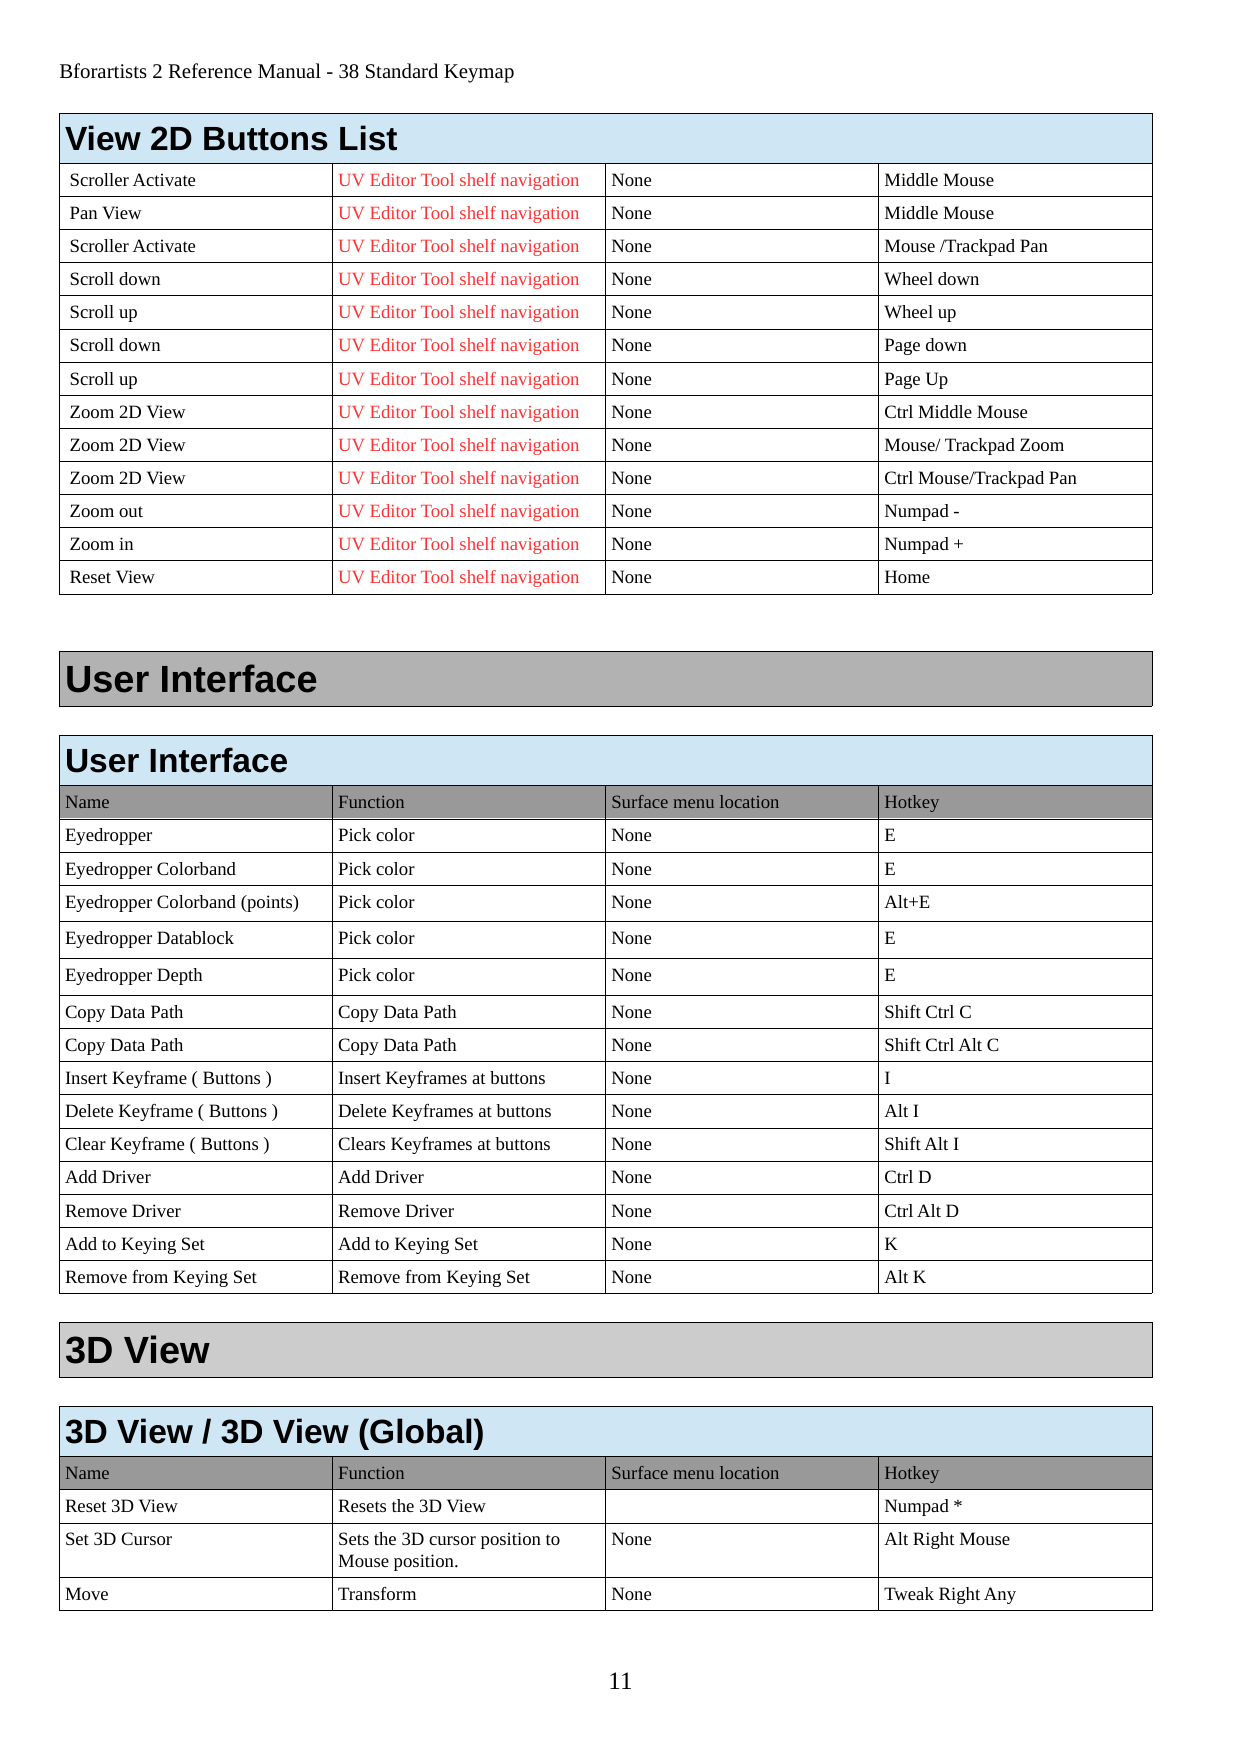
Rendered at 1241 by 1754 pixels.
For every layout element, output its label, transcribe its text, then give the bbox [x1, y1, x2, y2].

table_cell UV Editor Tool shelf navigation [333, 528, 605, 560]
table_cell Alt Right Mouse [879, 1524, 1152, 1577]
table_cell Ctrl Middle Mouse [879, 396, 1152, 428]
table_cell Surface menu location [606, 786, 878, 818]
table_cell Scroll up [60, 296, 332, 328]
table_cell Add Driver [333, 1162, 605, 1194]
table_cell Remove Driver [60, 1195, 332, 1227]
table_cell Transform [333, 1578, 605, 1610]
table_cell None [606, 330, 878, 362]
table_cell None [606, 561, 878, 593]
table_cell None [606, 462, 878, 494]
table_cell None [606, 922, 878, 958]
table_cell None [606, 363, 878, 395]
table_cell None [606, 1195, 878, 1227]
table_cell Clear Keyframe ( Buttons ) [60, 1129, 332, 1161]
table_cell Shift Ctrl Alt C [879, 1029, 1152, 1061]
table_cell None [606, 886, 878, 921]
table_cell None [606, 263, 878, 295]
table_cell None [606, 959, 878, 995]
table_cell Ctrl Mouse/Trackpad Pan [879, 462, 1152, 494]
table_header View 2D Buttons List [60, 114, 1152, 163]
table_cell Pick color [333, 853, 605, 885]
table_cell Insert Keyframe ( Buttons ) [60, 1062, 332, 1094]
table_cell Numpad + [879, 528, 1152, 560]
table_cell None [606, 197, 878, 229]
table_cell Insert Keyframes at buttons [333, 1062, 605, 1094]
table_cell Mouse/ Trackpad Zoom [879, 429, 1152, 461]
table_cell Set 3D Cursor [60, 1524, 332, 1577]
table_cell Eyedropper Depth [60, 959, 332, 995]
table_cell Name [60, 1457, 332, 1489]
table_cell None [606, 853, 878, 885]
table_cell Alt I [879, 1095, 1152, 1127]
table_cell None [606, 429, 878, 461]
table_cell Sets the 3D cursor position to Mouse position. [333, 1524, 605, 1577]
table_header User Interface [60, 652, 1152, 706]
table_cell None [606, 996, 878, 1028]
table_cell None [606, 1129, 878, 1161]
table_cell Name [60, 786, 332, 818]
table_cell Middle Mouse [879, 197, 1152, 229]
table_cell UV Editor Tool shelf navigation [333, 164, 605, 196]
table_cell Function [333, 1457, 605, 1489]
table_cell Middle Mouse [879, 164, 1152, 196]
table_cell Page Up [879, 363, 1152, 395]
table_cell Zoom 2D View [60, 462, 332, 494]
table_cell Delete Keyframe ( Buttons ) [60, 1095, 332, 1127]
table_header User Interface [60, 736, 1152, 785]
table_cell None [606, 396, 878, 428]
table_cell E [879, 922, 1152, 958]
table_cell UV Editor Tool shelf navigation [333, 197, 605, 229]
table_cell Zoom 2D View [60, 429, 332, 461]
table_cell UV Editor Tool shelf navigation [333, 495, 605, 527]
table_cell None [606, 1095, 878, 1127]
table_cell Zoom out [60, 495, 332, 527]
table_cell None [606, 296, 878, 328]
table_cell Ctrl Alt D [879, 1195, 1152, 1227]
table_cell UV Editor Tool shelf navigation [333, 561, 605, 593]
table_cell Zoom in [60, 528, 332, 560]
table_cell Copy Data Path [60, 996, 332, 1028]
table_cell Add to Keying Set [333, 1228, 605, 1260]
table_cell None [606, 1578, 878, 1610]
table_cell Ctrl D [879, 1162, 1152, 1194]
table_cell Clears Keyframes at buttons [333, 1129, 605, 1161]
table_cell UV Editor Tool shelf navigation [333, 296, 605, 328]
table_cell Remove from Keying Set [60, 1261, 332, 1293]
table_cell Shift Ctrl C [879, 996, 1152, 1028]
table_cell K [879, 1228, 1152, 1260]
table_cell Eyedropper Datablock [60, 922, 332, 958]
table_cell UV Editor Tool shelf navigation [333, 429, 605, 461]
table_cell None [606, 1062, 878, 1094]
table_cell Surface menu location [606, 1457, 878, 1489]
table_cell None [606, 1261, 878, 1293]
table_cell Resets the 3D View [333, 1490, 605, 1522]
table_cell Pick color [333, 959, 605, 995]
table_cell Eyedropper Colorband (points) [60, 886, 332, 921]
table_cell Alt K [879, 1261, 1152, 1293]
table_cell Alt+E [879, 886, 1152, 921]
table_cell None [606, 528, 878, 560]
table_header 3D View / 3D View (Global) [60, 1407, 1152, 1456]
table_cell None [606, 1162, 878, 1194]
table_cell None [606, 495, 878, 527]
table_cell Add to Keying Set [60, 1228, 332, 1260]
table_cell E [879, 959, 1152, 995]
table_cell UV Editor Tool shelf navigation [333, 330, 605, 362]
table_cell Tweak Right Any [879, 1578, 1152, 1610]
table_cell Numpad - [879, 495, 1152, 527]
table_cell Numpad * [879, 1490, 1152, 1522]
table_cell None [606, 230, 878, 262]
table_cell Function [333, 786, 605, 818]
table_cell Scroller Activate [60, 164, 332, 196]
table_cell Add Driver [60, 1162, 332, 1194]
table_cell Hotkey [879, 786, 1152, 818]
table_cell None [606, 1228, 878, 1260]
table_cell Remove from Keying Set [333, 1261, 605, 1293]
table_cell Pick color [333, 820, 605, 852]
table_cell Copy Data Path [60, 1029, 332, 1061]
table_cell Zoom 2D View [60, 396, 332, 428]
table_cell Reset View [60, 561, 332, 593]
table_cell E [879, 820, 1152, 852]
table_cell Remove Driver [333, 1195, 605, 1227]
table_cell None [606, 1524, 878, 1577]
table_header 3D View [60, 1323, 1152, 1377]
table_cell Page down [879, 330, 1152, 362]
table_cell Move [60, 1578, 332, 1610]
table_cell Home [879, 561, 1152, 593]
table_cell UV Editor Tool shelf navigation [333, 230, 605, 262]
table_cell Pan View [60, 197, 332, 229]
table_cell Reset 3D View [60, 1490, 332, 1522]
table_cell Scroller Activate [60, 230, 332, 262]
table_cell Eyedropper Colorband [60, 853, 332, 885]
table_cell UV Editor Tool shelf navigation [333, 462, 605, 494]
table_cell None [606, 1029, 878, 1061]
table_cell Eyedropper [60, 820, 332, 852]
table_cell I [879, 1062, 1152, 1094]
table_cell [606, 1490, 878, 1522]
table_cell Pick color [333, 886, 605, 921]
table_cell Mouse /Trackpad Pan [879, 230, 1152, 262]
table_cell Scroll down [60, 330, 332, 362]
table_cell UV Editor Tool shelf navigation [333, 396, 605, 428]
table_cell Pick color [333, 922, 605, 958]
table_cell Delete Keyframes at buttons [333, 1095, 605, 1127]
table_cell Shift Alt I [879, 1129, 1152, 1161]
table_cell Copy Data Path [333, 996, 605, 1028]
table_cell None [606, 164, 878, 196]
table_cell Wheel down [879, 263, 1152, 295]
table_cell Scroll up [60, 363, 332, 395]
table_cell UV Editor Tool shelf navigation [333, 363, 605, 395]
table_cell Copy Data Path [333, 1029, 605, 1061]
table_cell Wheel up [879, 296, 1152, 328]
table_cell None [606, 820, 878, 852]
table_cell Hotkey [879, 1457, 1152, 1489]
table_cell E [879, 853, 1152, 885]
table_cell Scroll down [60, 263, 332, 295]
table_cell UV Editor Tool shelf navigation [333, 263, 605, 295]
